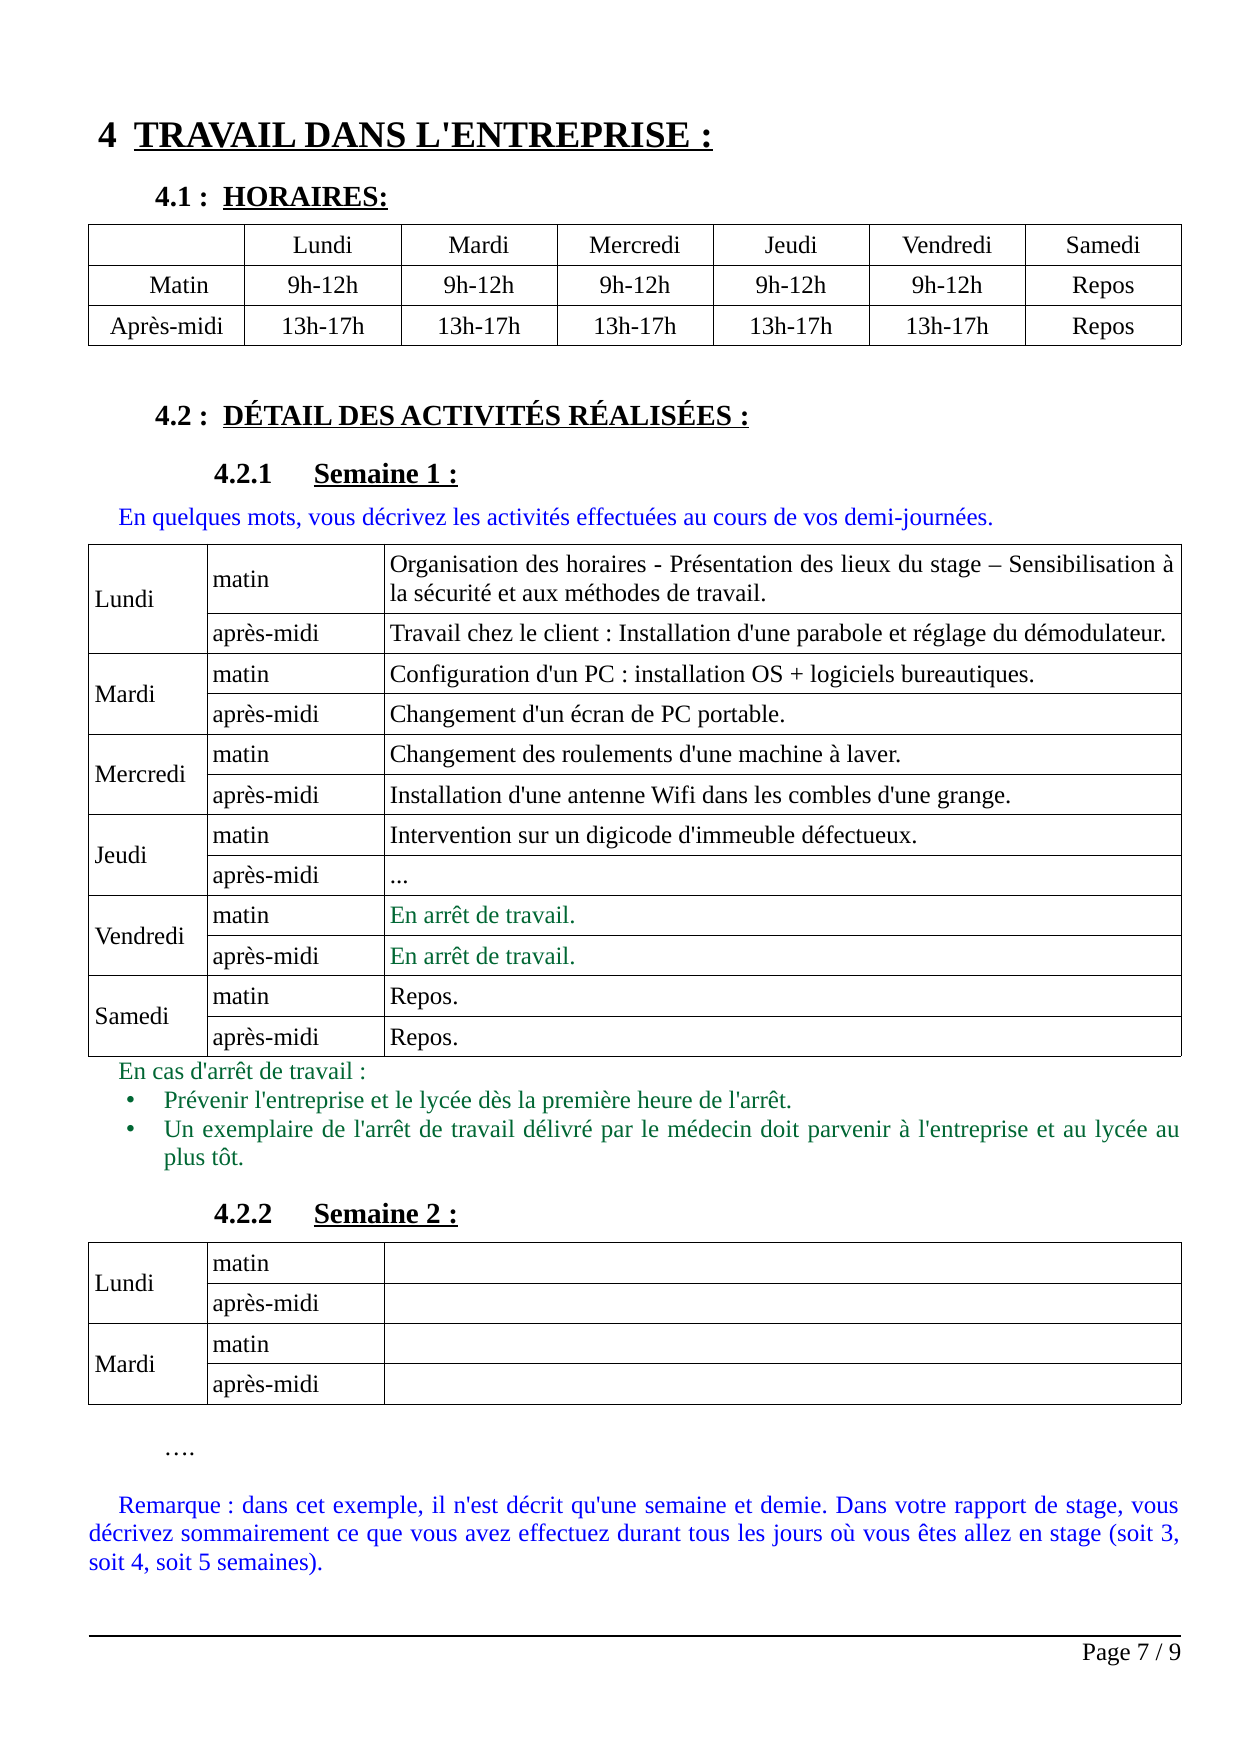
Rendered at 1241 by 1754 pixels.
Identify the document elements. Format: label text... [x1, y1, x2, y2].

table_cell Changement d'un écran de PC portable. [385, 694, 1181, 733]
table_header [385, 1243, 1181, 1282]
subtitle Détail des activités réalisées : [148, 398, 1181, 431]
table_cell Repos. [385, 976, 1181, 1016]
table_cell Vendredi [89, 896, 207, 975]
table_header Jeudi [714, 225, 869, 264]
table_header Lundi [89, 545, 207, 653]
table_header [89, 225, 244, 264]
table_cell matin [208, 815, 384, 854]
table_cell Installation d'une antenne Wifi dans les combles d'une grange. [385, 775, 1181, 814]
table_cell Changement des roulements d'une machine à laver. [385, 735, 1181, 774]
table_cell 9h-12h [870, 266, 1025, 305]
table_cell Repos [1026, 306, 1181, 345]
table_header matin [208, 1243, 384, 1282]
table_cell [385, 1284, 1181, 1323]
table_cell ... [385, 856, 1181, 895]
table_header Vendredi [870, 225, 1025, 264]
table_header Lundi [245, 225, 401, 264]
table_header Mardi [402, 225, 557, 264]
table_cell Travail chez le client : Installation d'une parabole et réglage du démodulateur. [385, 614, 1181, 653]
table_cell Jeudi [89, 815, 207, 895]
table_cell matin [208, 654, 384, 693]
table_cell matin [208, 976, 384, 1016]
table_cell 9h-12h [714, 266, 869, 305]
table_cell après-midi [208, 1284, 384, 1323]
table_cell 13h-17h [402, 306, 557, 345]
table_cell après-midi [208, 775, 384, 814]
text En quelques mots, vous décrivez les activités effectuées au cours de vos demi-journées. [88, 502, 1181, 531]
table_cell Matin [89, 266, 244, 305]
subtitle Horaires: [148, 179, 1181, 212]
table_header Lundi [89, 1243, 207, 1323]
table_cell En arrêt de travail. [385, 896, 1181, 935]
table_cell 13h-17h [558, 306, 713, 345]
table_cell 9h-12h [402, 266, 557, 305]
table_cell [385, 1324, 1181, 1363]
table_cell Intervention sur un digicode d'immeuble défectueux. [385, 815, 1181, 854]
text Remarque : dans cet exemple, il n'est décrit qu'une semaine et demie. Dans votre rapport de stage, vous décrivez sommairement ce que vous avez effectuez durant tous les jours où vous êtes allez en stage (soit 3, soit 4, soit 5 semaines). [88, 1490, 1181, 1576]
text …. [88, 1432, 1181, 1461]
table_cell Repos [1026, 266, 1181, 305]
table_cell matin [208, 735, 384, 774]
list Un exemplaire de l'arrêt de travail délivré par le médecin doit parvenir à l'entreprise et au lycée au plus tôt. [126, 1114, 1181, 1171]
table_cell 13h-17h [714, 306, 869, 345]
table_cell Après-midi [89, 306, 244, 345]
table_cell Samedi [89, 976, 207, 1056]
table_cell 9h-12h [558, 266, 713, 305]
table_cell 13h-17h [870, 306, 1025, 345]
table_cell Configuration d'un PC : installation OS + logiciels bureautiques. [385, 654, 1181, 693]
table_header Samedi [1026, 225, 1181, 264]
table_cell matin [208, 1324, 384, 1363]
table_cell En arrêt de travail. [385, 936, 1181, 975]
table_cell matin [208, 896, 384, 935]
table_cell 13h-17h [245, 306, 401, 345]
table_header Organisation des horaires - Présentation des lieux du stage – Sensibilisation à la sécurité et aux méthodes de travail. [385, 545, 1181, 613]
table_cell après-midi [208, 694, 384, 733]
subtitle Semaine 2 : [207, 1196, 1181, 1230]
table_cell Mardi [89, 654, 207, 733]
text En cas d'arrêt de travail : [88, 1057, 1181, 1085]
table_cell Repos. [385, 1017, 1181, 1056]
table_cell [385, 1364, 1181, 1403]
list Prévenir l'entreprise et le lycée dès la première heure de l'arrêt. [126, 1085, 1181, 1114]
subtitle Semaine 1 : [207, 456, 1181, 490]
table_cell après-midi [208, 1017, 384, 1056]
table_cell 9h-12h [245, 266, 401, 305]
table_cell après-midi [208, 856, 384, 895]
table_cell après-midi [208, 936, 384, 975]
table_cell après-midi [208, 614, 384, 653]
subtitle travail dans l'entreprise : [88, 112, 1181, 155]
table_header matin [208, 545, 384, 613]
table_cell Mardi [89, 1324, 207, 1403]
table_header Mercredi [558, 225, 713, 264]
table_cell Mercredi [89, 735, 207, 814]
table_cell après-midi [208, 1364, 384, 1403]
